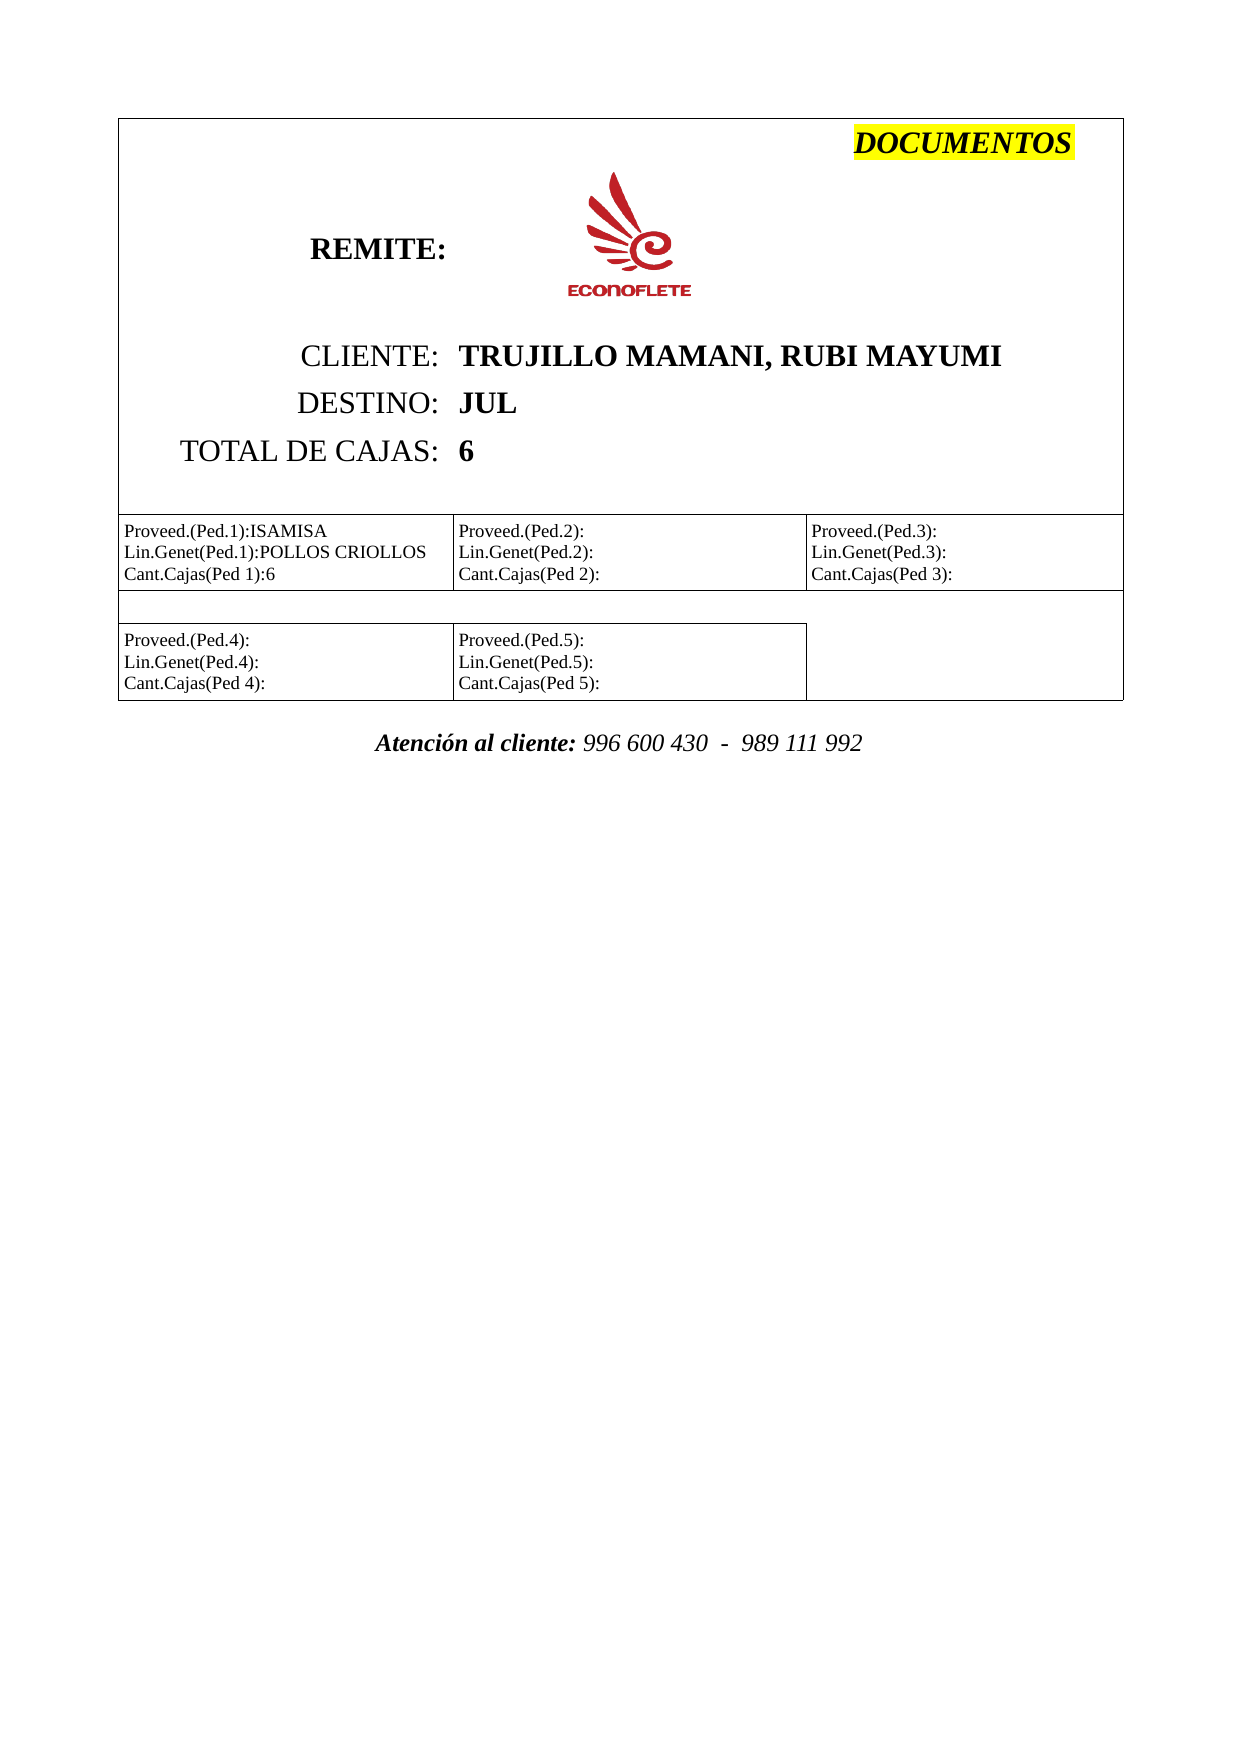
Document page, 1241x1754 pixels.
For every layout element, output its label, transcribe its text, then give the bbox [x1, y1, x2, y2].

table_cell [119, 591, 453, 623]
table_cell TRUJILLO MAMANI, RUBI MAYUMI [453, 332, 1123, 379]
table_cell [453, 474, 806, 514]
table_cell [806, 379, 1123, 426]
table_cell [453, 591, 806, 623]
table_cell [807, 623, 1123, 699]
table_cell [806, 166, 1123, 332]
table_cell JUL [453, 379, 806, 426]
table_cell Proveed.(Ped.4): Lin.Genet(Ped.4): Cant.Cajas(Ped 4): [119, 624, 453, 699]
table_cell [119, 474, 453, 514]
table_cell REMITE: [119, 166, 453, 332]
table_header [119, 119, 453, 166]
table_cell Proveed.(Ped.3): Lin.Genet(Ped.3): Cant.Cajas(Ped 3): [807, 515, 1123, 590]
picture [552, 171, 707, 297]
table_cell 6 [453, 426, 1123, 474]
table_cell [453, 166, 806, 332]
table_cell TOTAL DE CAJAS: [119, 426, 453, 474]
table_header [453, 119, 806, 166]
table_cell Proveed.(Ped.2): Lin.Genet(Ped.2): Cant.Cajas(Ped 2): [454, 515, 806, 590]
table_cell [806, 591, 1123, 623]
table_cell DESTINO: [119, 379, 453, 426]
table_header DOCUMENTOS [806, 119, 1123, 166]
table_cell [806, 474, 1123, 514]
table_cell Proveed.(Ped.1):ISAMISA Lin.Genet(Ped.1):POLLOS CRIOLLOS Cant.Cajas(Ped 1):6 [119, 515, 453, 590]
table_cell CLIENTE: [119, 332, 453, 379]
text Atención al cliente: 996 600 430 - 989 111 992 [118, 728, 1122, 757]
table_cell Proveed.(Ped.5): Lin.Genet(Ped.5): Cant.Cajas(Ped 5): [454, 624, 806, 699]
